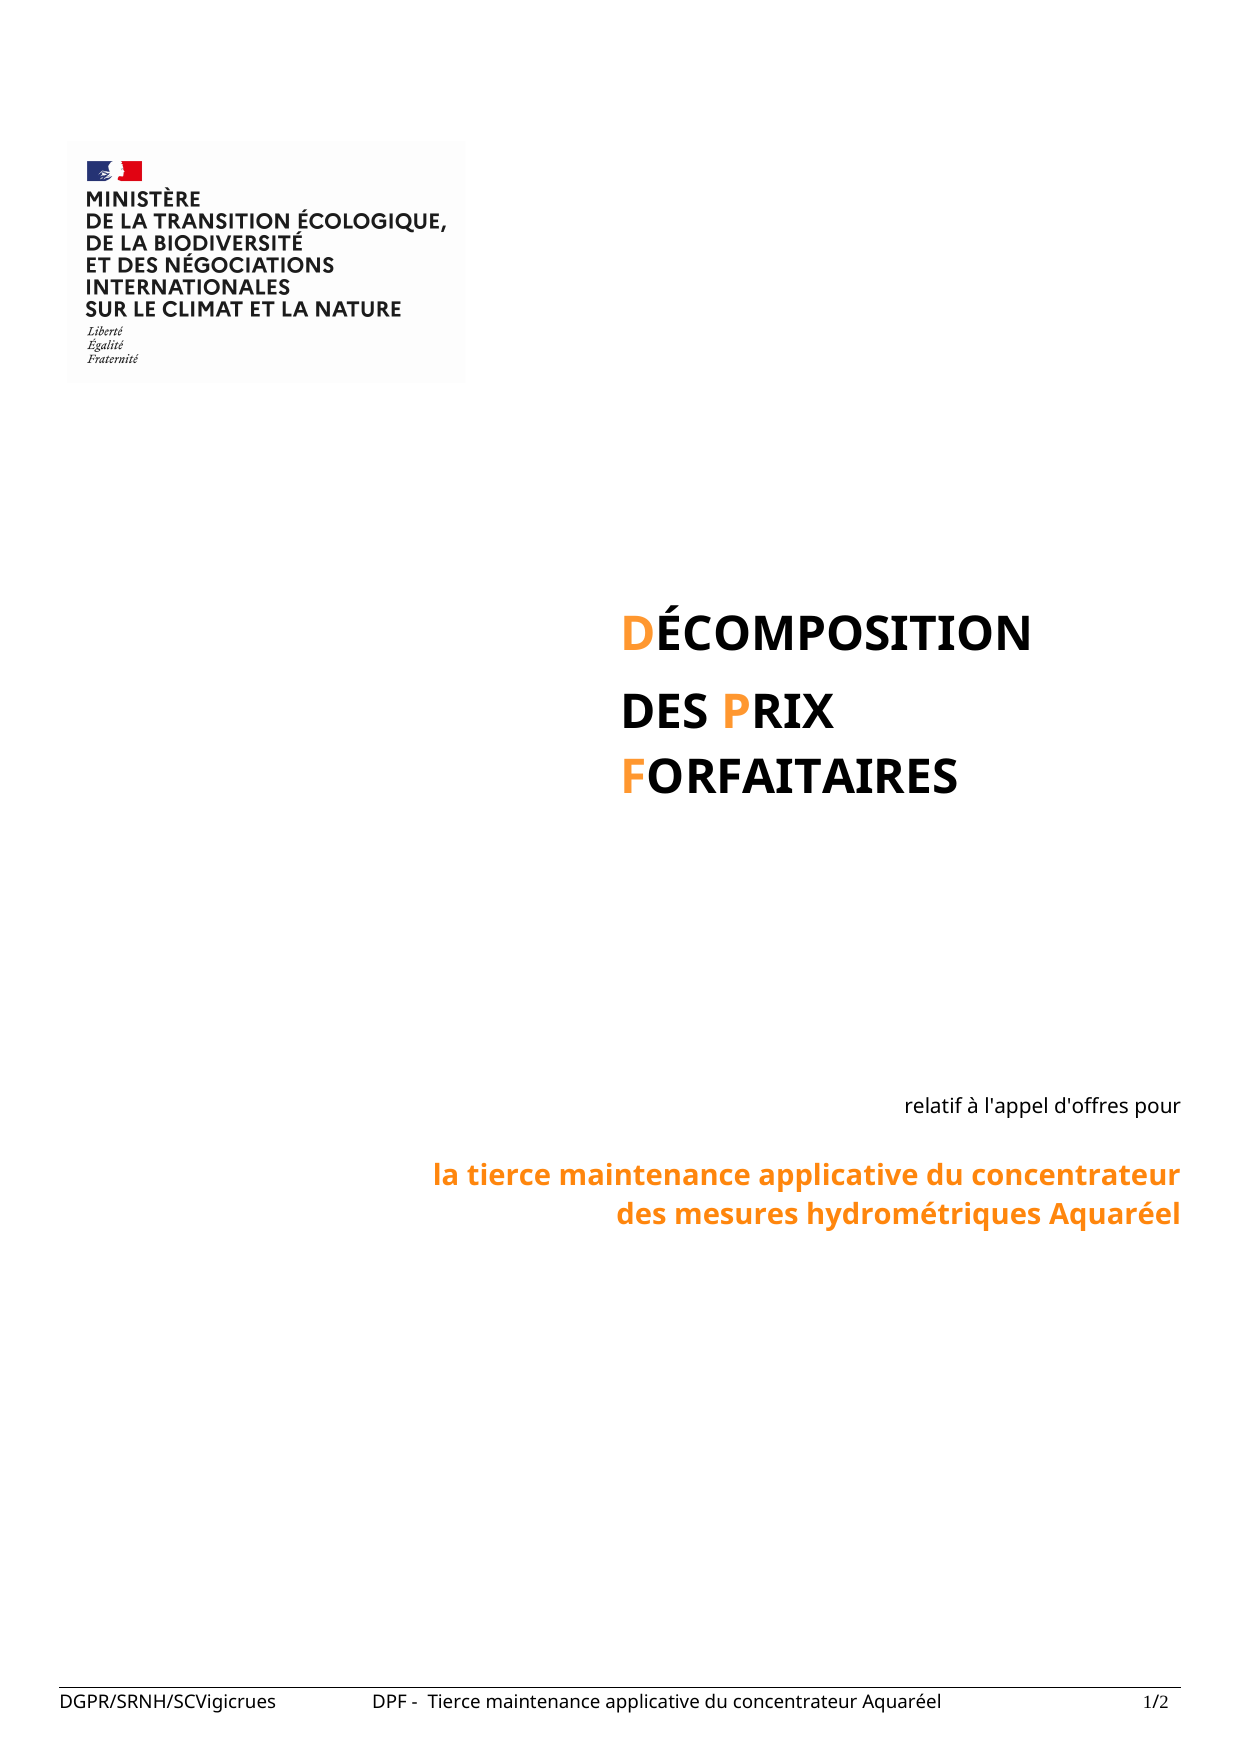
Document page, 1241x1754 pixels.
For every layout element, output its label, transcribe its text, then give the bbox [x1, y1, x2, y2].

text la tierce maintenance applicative du concentrateur [59, 1154, 1181, 1193]
text relatif à l'appel d'offres pour [59, 1091, 1181, 1120]
text des mesures hydrométriques Aquaréel [59, 1193, 1181, 1233]
subtitle DES PRIX FORFAITAIRES [620, 677, 1181, 808]
subtitle DÉCOMPOSITION [620, 599, 1181, 664]
picture [67, 141, 466, 383]
